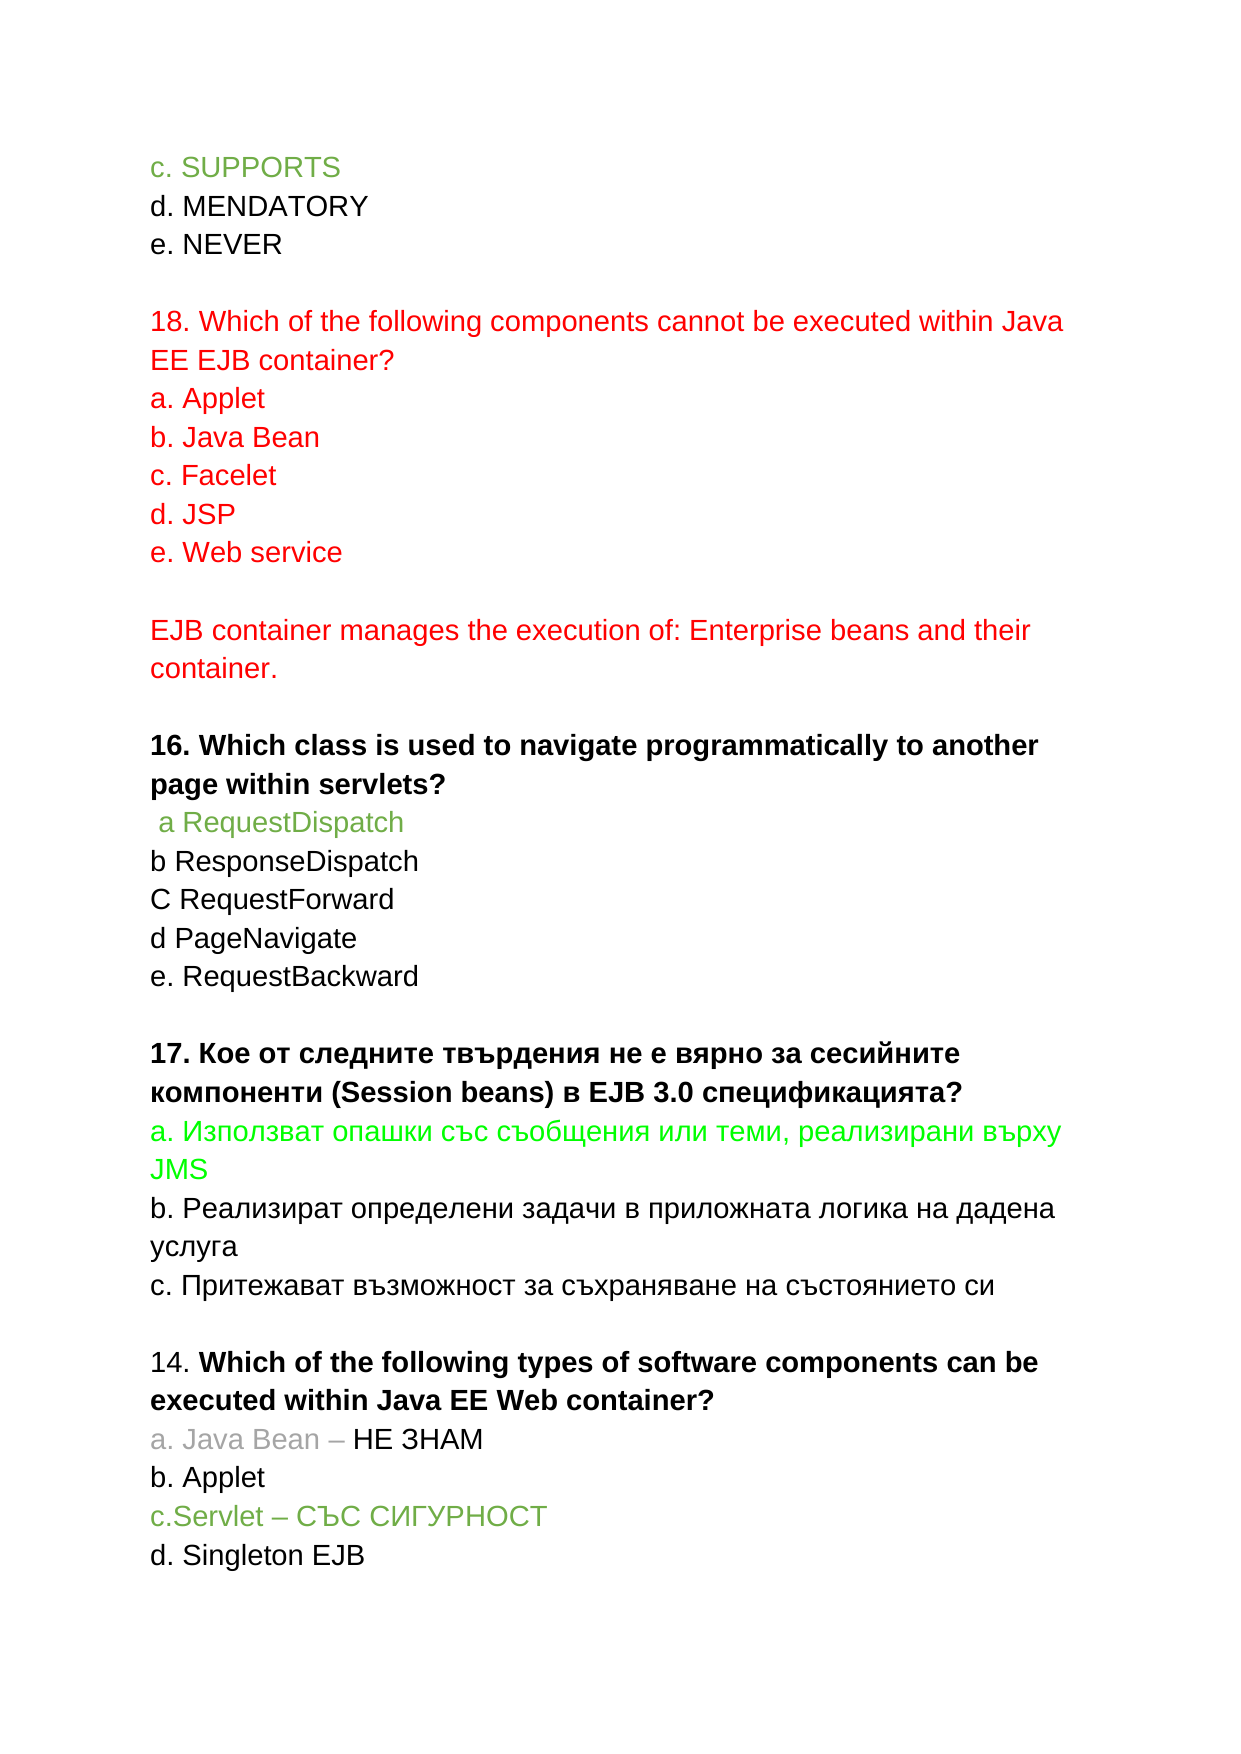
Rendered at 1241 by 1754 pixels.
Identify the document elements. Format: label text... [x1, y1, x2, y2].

text 17. Кое от следните твърдения не е вярно за сесийните компоненти (Session beans) в EJB 3.0 спецификацията? [150, 1036, 1091, 1108]
text b. Java Bean [150, 420, 1091, 453]
text c. Притежават възможност за съхраняване на състоянието си [150, 1268, 1091, 1301]
text c. Facelet [150, 458, 1091, 492]
text a. Използват опашки със съобщения или теми, реализирани върху JMS [150, 1113, 1091, 1186]
text d. MENDATORY [150, 188, 1091, 222]
text a RequestDispatch [150, 805, 1091, 839]
text EJB container manages the execution of: Enterprise beans and their container. [150, 574, 1091, 684]
text a. Java Bean – НЕ ЗНАМ [150, 1422, 1091, 1455]
text 18. Which of the following components cannot be executed within Java EE EJB container? [150, 304, 1091, 376]
text c. SUPPORTS [150, 150, 1091, 183]
text d. JSP [150, 497, 1091, 530]
text d. Singleton EJB [150, 1537, 1091, 1571]
text b ResponseDispatch [150, 844, 1091, 877]
text 16. Which class is used to navigate programmatically to another page within servlets? [150, 728, 1091, 800]
text e. Web service [150, 535, 1091, 569]
text d PageNavigate [150, 921, 1091, 954]
text a. Applet [150, 381, 1091, 415]
text e. NEVER [150, 227, 1091, 261]
text b. Applet [150, 1460, 1091, 1494]
text b. Реализират определени задачи в приложната логика на дадена услуга [150, 1191, 1091, 1263]
text C RequestForward [150, 882, 1091, 916]
text c.Servlet – СЪС СИГУРНОСТ [150, 1499, 1091, 1532]
text e. RequestBackward [150, 959, 1091, 993]
text 14. Which of the following types of software components can be executed within Java EE Web container? [150, 1345, 1091, 1417]
